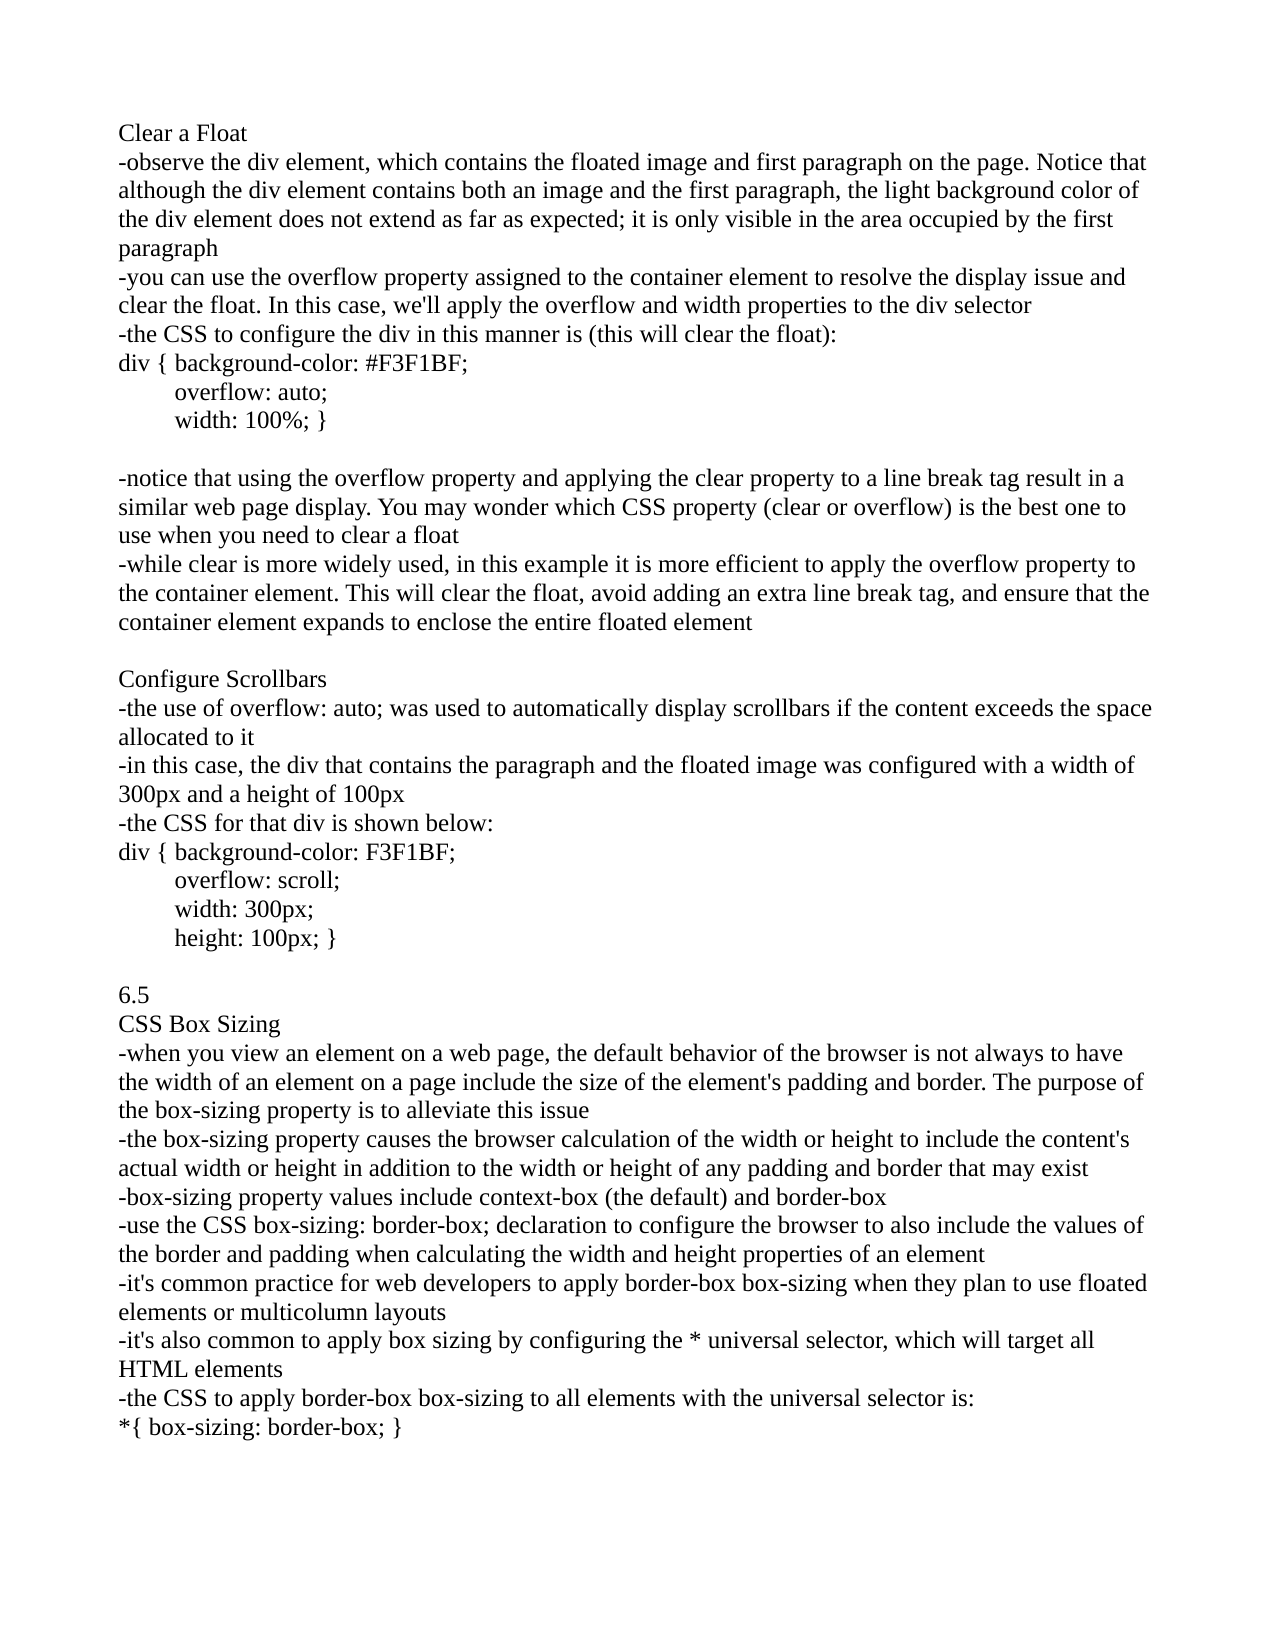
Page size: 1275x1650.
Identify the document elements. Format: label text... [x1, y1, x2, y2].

text *{ box-sizing: border-box; } [118, 1412, 1157, 1441]
text overflow: auto; [118, 377, 1157, 406]
text CSS Box Sizing [118, 1009, 1157, 1038]
text -the use of overflow: auto; was used to automatically display scrollbars if the content exceeds the space allocated to it [118, 693, 1157, 751]
text -when you view an element on a web page, the default behavior of the browser is not always to have the width of an element on a page include the size of the element's padding and border. The purpose of the box-sizing property is to alleviate this issue [118, 1038, 1157, 1124]
text -use the CSS box-sizing: border-box; declaration to configure the browser to also include the values of the border and padding when calculating the width and height properties of an element [118, 1211, 1157, 1268]
text -observe the div element, which contains the floated image and first paragraph on the page. Notice that although the div element contains both an image and the first paragraph, the light background color of the div element does not extend as far as expected; it is only visible in the area occupied by the first paragraph [118, 147, 1157, 262]
text 6.5 [118, 981, 1157, 1009]
text overflow: scroll; [118, 866, 1157, 894]
text -while clear is more widely used, in this example it is more efficient to apply the overflow property to the container element. This will clear the float, avoid adding an extra line break tag, and ensure that the container element expands to enclose the entire floated element [118, 549, 1157, 636]
text div { background-color: #F3F1BF; [118, 348, 1157, 377]
text -it's also common to apply box sizing by configuring the * universal selector, which will target all HTML elements [118, 1326, 1157, 1383]
text width: 300px; [118, 894, 1157, 923]
text -notice that using the overflow property and applying the clear property to a line break tag result in a similar web page display. You may wonder which CSS property (clear or overflow) is the best one to use when you need to clear a float [118, 463, 1157, 549]
text -the CSS for that div is shown below: [118, 808, 1157, 837]
text -you can use the overflow property assigned to the container element to resolve the display issue and clear the float. In this case, we'll apply the overflow and width properties to the div selector [118, 262, 1157, 319]
text -it's common practice for web developers to apply border-box box-sizing when they plan to use floated elements or multicolumn layouts [118, 1268, 1157, 1326]
text width: 100%; } [118, 406, 1157, 434]
text -box-sizing property values include context-box (the default) and border-box [118, 1182, 1157, 1211]
text -the box-sizing property causes the browser calculation of the width or height to include the content's actual width or height in addition to the width or height of any padding and border that may exist [118, 1124, 1157, 1182]
text -in this case, the div that contains the paragraph and the floated image was configured with a width of 300px and a height of 100px [118, 751, 1157, 808]
text height: 100px; } [118, 923, 1157, 952]
text div { background-color: F3F1BF; [118, 837, 1157, 866]
text -the CSS to apply border-box box-sizing to all elements with the universal selector is: [118, 1383, 1157, 1412]
text Clear a Float [118, 118, 1157, 147]
text Configure Scrollbars [118, 664, 1157, 693]
text -the CSS to configure the div in this manner is (this will clear the float): [118, 319, 1157, 348]
